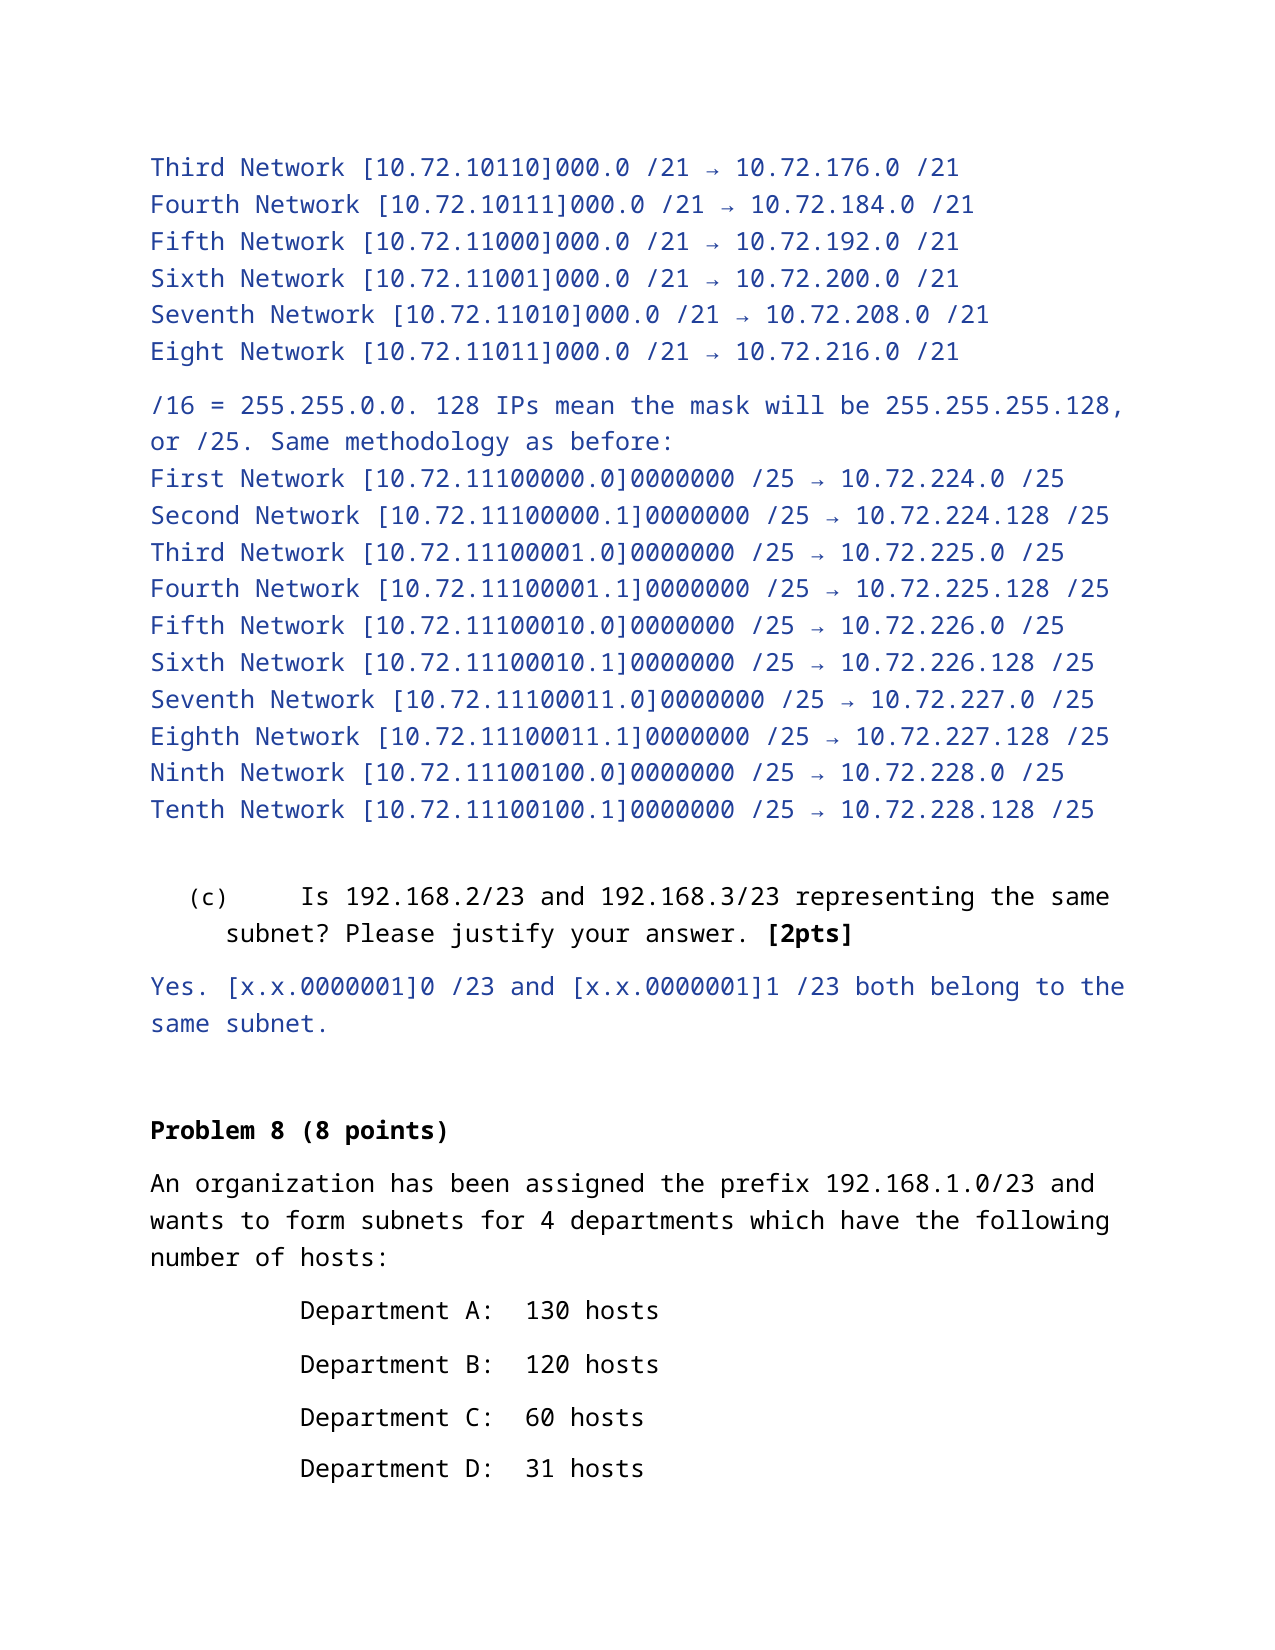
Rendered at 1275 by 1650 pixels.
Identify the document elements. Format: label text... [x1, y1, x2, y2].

text Yes. [x.x.0000001]0 /23 and [x.x.0000001]1 /23 both belong to the same subnet. [150, 969, 1125, 1040]
text Department D: 31 hosts [225, 1451, 1125, 1485]
text Department B: 120 hosts [150, 1346, 1125, 1381]
text Problem 8 (8 points) [150, 1113, 1125, 1147]
text An organization has been assigned the prefix 192.168.1.0/23 and wants to form subnets for 4 departments which have the following number of hosts: [150, 1166, 1125, 1274]
text Third Network [10.72.10110]000.0 /21 → 10.72.176.0 /21 Fourth Network [10.72.10111]000.0 /21 → 10.72.184.0 /21 Fifth Network [10.72.11000]000.0 /21 → 10.72.192.0 /21 Sixth Network [10.72.11001]000.0 /21 → 10.72.200.0 /21 Seventh Network [10.72.11010]000.0 /21 → 10.72.208.0 /21 Eight Network [10.72.11011]000.0 /21 → 10.72.216.0 /21 [150, 150, 1125, 368]
text Department A: 130 hosts [150, 1293, 1125, 1327]
text /16 = 255.255.0.0. 128 IPs mean the mask will be 255.255.255.128, or /25. Same methodology as before: First Network [10.72.11100000.0]0000000 /25 → 10.72.224.0 /25 Second Network [10.72.11100000.1]0000000 /25 → 10.72.224.128 /25 Third Network [10.72.11100001.0]0000000 /25 → 10.72.225.0 /25 Fourth Network [10.72.11100001.1]0000000 /25 → 10.72.225.128 /25 Fifth Network [10.72.11100010.0]0000000 /25 → 10.72.226.0 /25 Sixth Network [10.72.11100010.1]0000000 /25 → 10.72.226.128 /25 Seventh Network [10.72.11100011.0]0000000 /25 → 10.72.227.0 /25 Eighth Network [10.72.11100011.1]0000000 /25 → 10.72.227.128 /25 Ninth Network [10.72.11100100.0]0000000 /25 → 10.72.228.0 /25 Tenth Network [10.72.11100100.1]0000000 /25 → 10.72.228.128 /25 [150, 387, 1125, 859]
list Is 192.168.2/23 and 192.168.3/23 representing the same subnet? Please justify your answer. [2pts] [187, 879, 1125, 949]
text Department C: 60 hosts [225, 1400, 1125, 1434]
